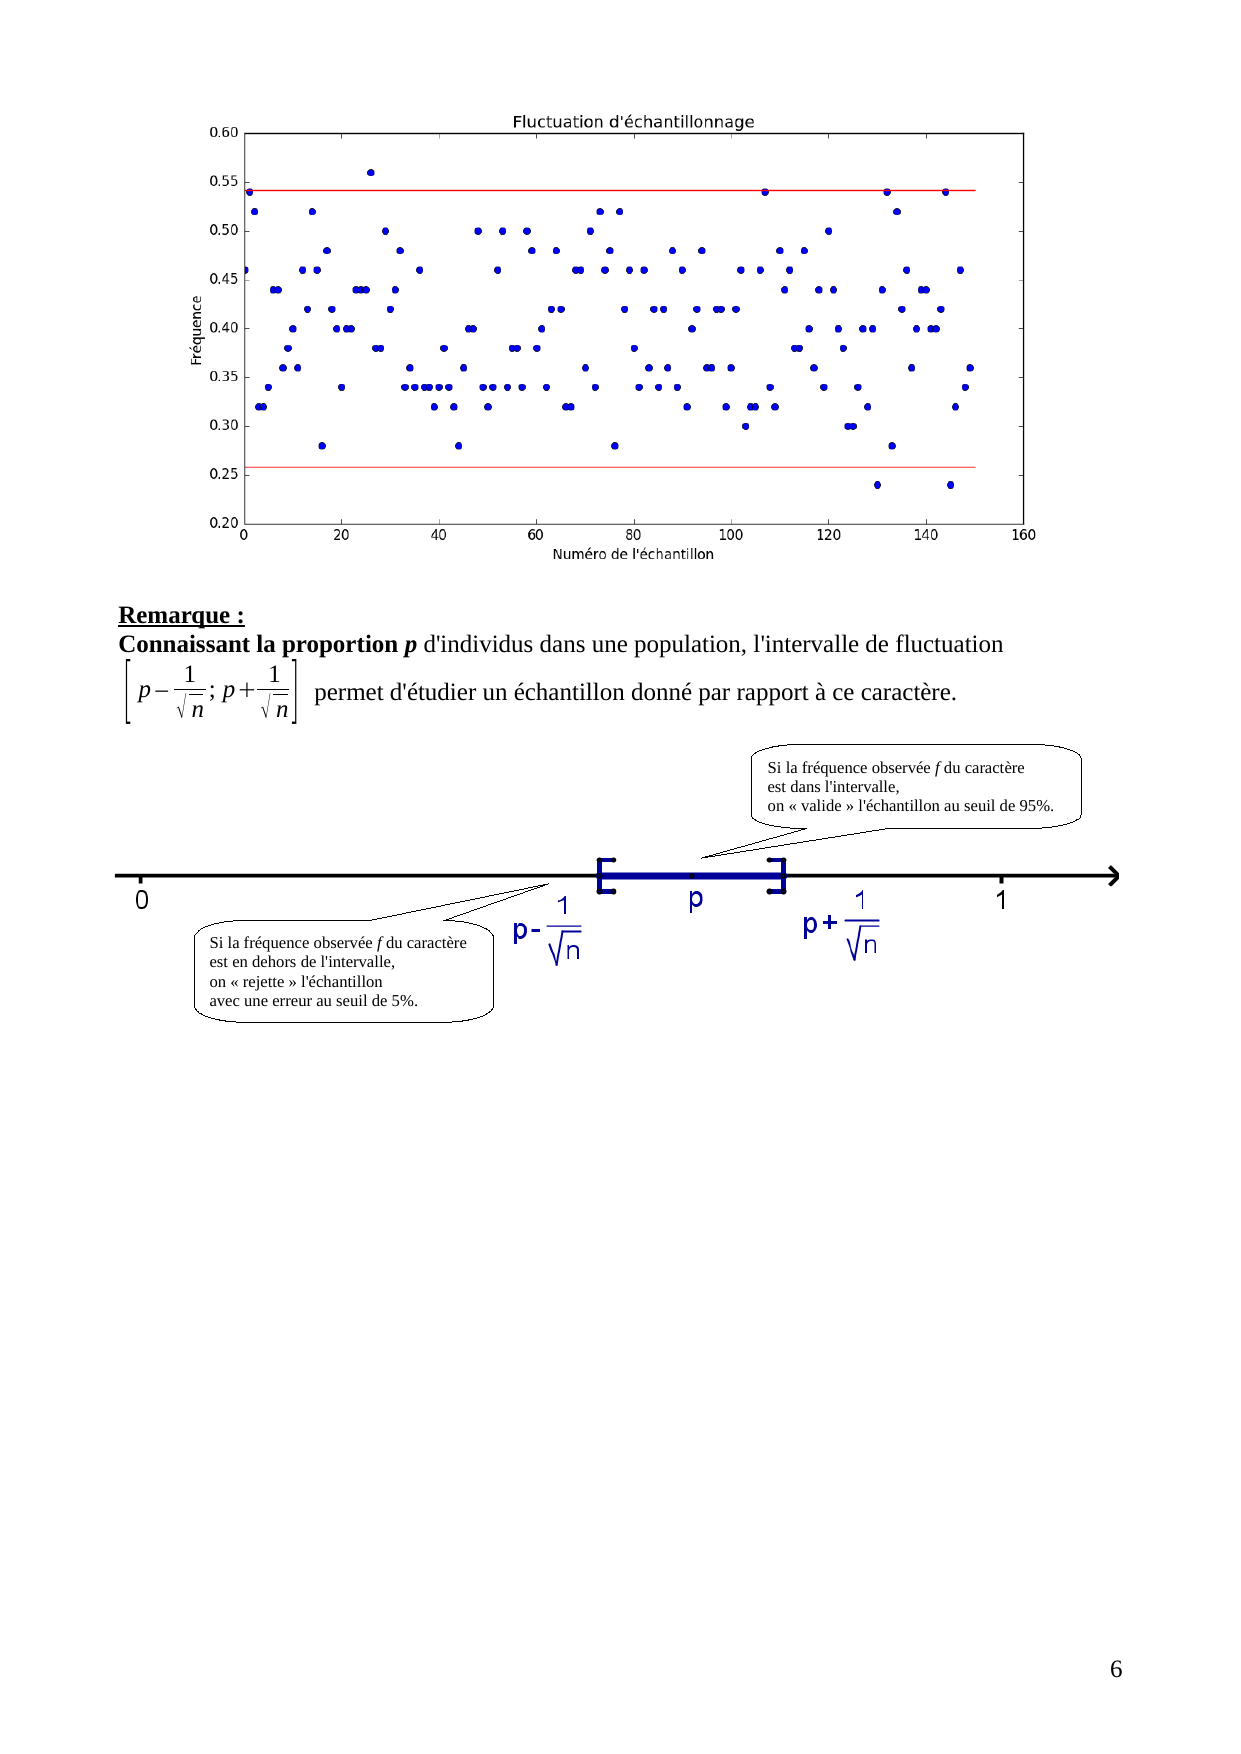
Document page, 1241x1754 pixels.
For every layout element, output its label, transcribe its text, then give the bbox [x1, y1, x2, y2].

text Remarque : [118, 600, 1122, 629]
text Connaissant la proportion p d'individus dans une population, l'intervalle de fluctuation permet d'étudier un échantillon donné par rapport à ce caractère. [118, 629, 1122, 725]
picture [118, 84, 1123, 572]
